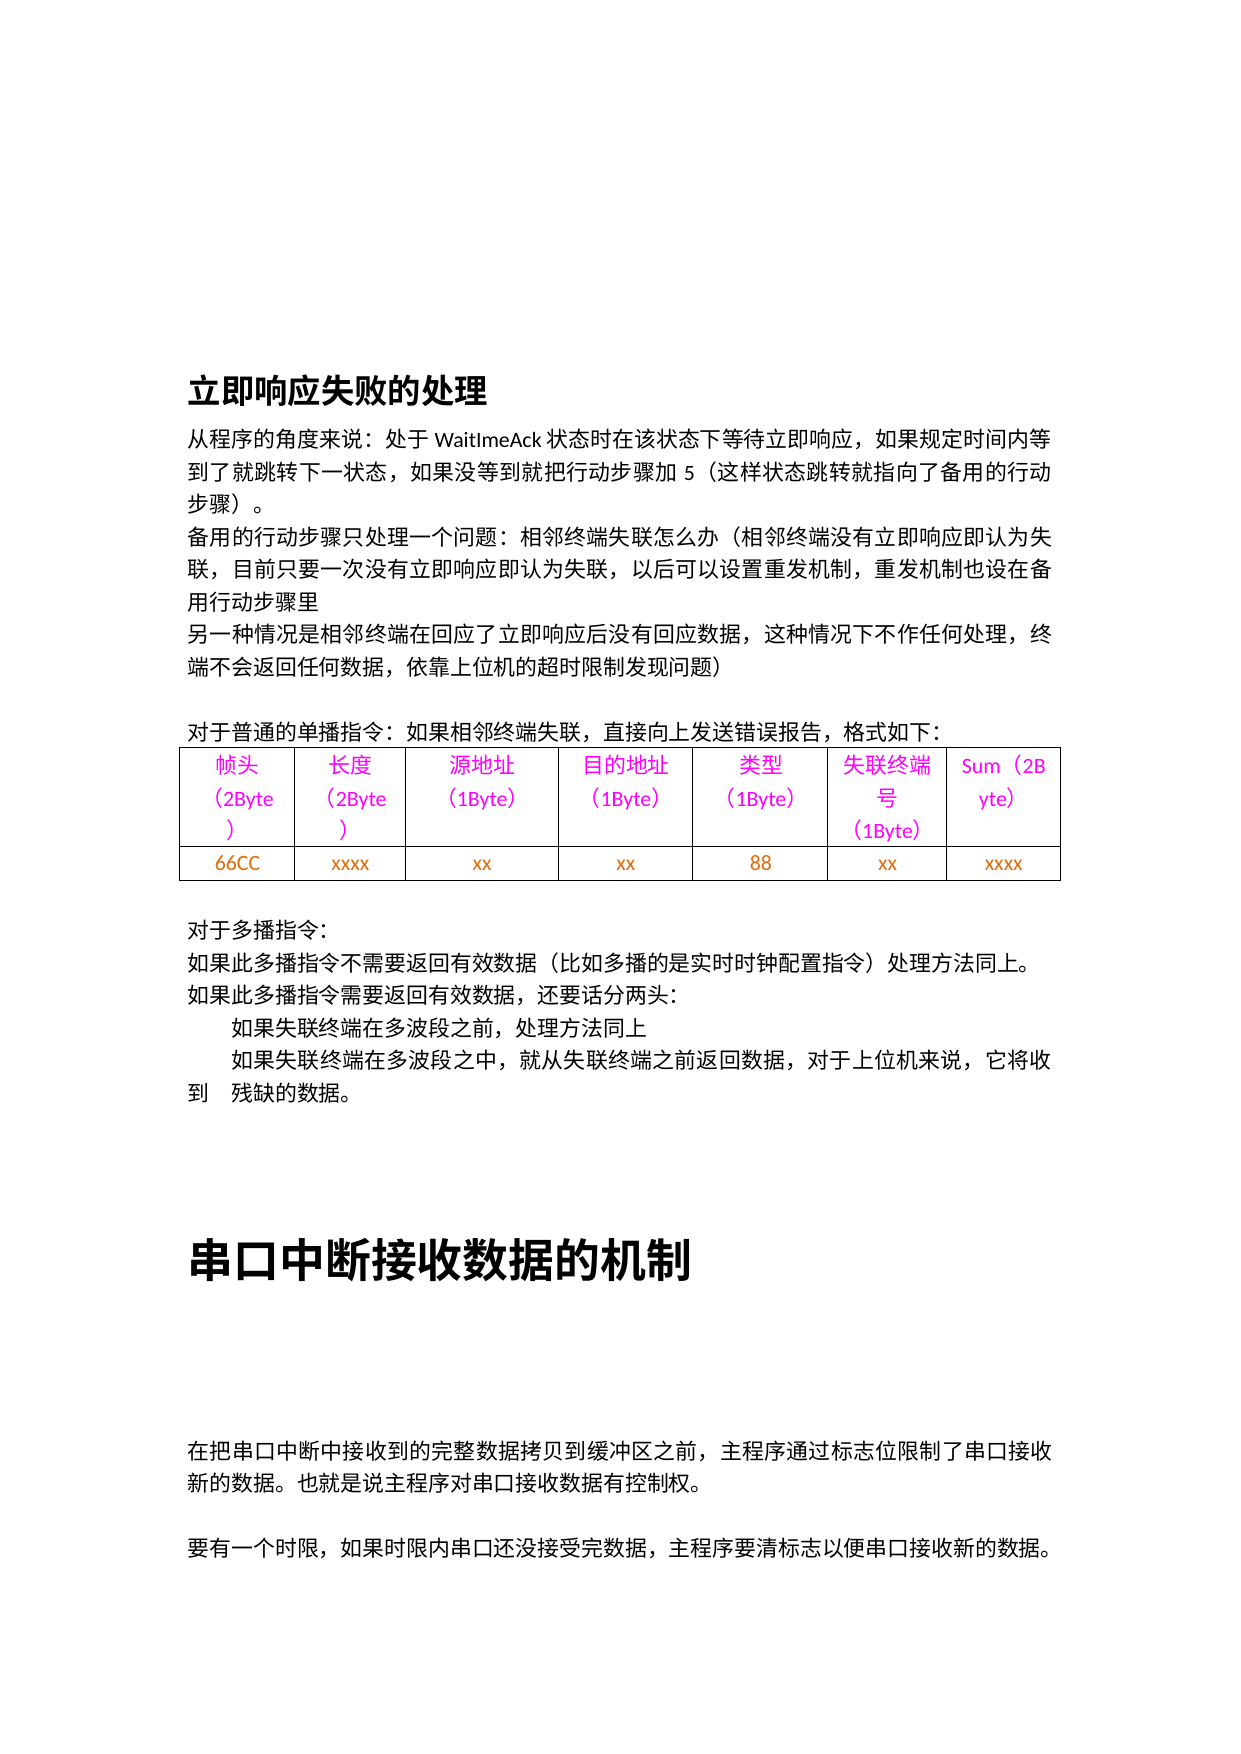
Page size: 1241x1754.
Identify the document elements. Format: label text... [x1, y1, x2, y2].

table_cell xx [828, 847, 946, 879]
table_cell 88 [693, 847, 827, 879]
subtitle 串口中断接收数据的机制 [187, 1208, 1053, 1306]
text 备用的行动步骤只处理一个问题：相邻终端失联怎么办（相邻终端没有立即响应即认为失联，目前只要一次没有立即响应即认为失联，以后可以设置重发机制，重发机制也设在备用行动步骤里 [187, 519, 1053, 617]
table_cell 66CC [180, 847, 294, 879]
text 另一种情况是相邻终端在回应了立即响应后没有回应数据，这种情况下不作任何处理，终端不会返回任何数据，依靠上位机的超时限制发现问题） [187, 617, 1053, 682]
text 要有一个时限，如果时限内串口还没接受完数据，主程序要清标志以便串口接收新的数据。 [187, 1531, 1053, 1563]
table_header 长度（2Byte） [295, 748, 405, 846]
text 对于普通的单播指令：如果相邻终端失联，直接向上发送错误报告，格式如下： [187, 714, 1053, 747]
table_cell xx [406, 847, 558, 879]
text 对于多播指令： [187, 913, 1053, 946]
text 如果失联终端在多波段之中，就从失联终端之前返回数据，对于上位机来说，它将收到 残缺的数据。 [187, 1043, 1053, 1108]
table_header 帧头（2Byte） [180, 748, 294, 846]
table_header 目的地址（1Byte） [559, 748, 692, 846]
table_cell xxxx [947, 847, 1060, 879]
table_header Sum（2Byte） [947, 748, 1060, 846]
text 立即响应失败的处理 [187, 357, 1053, 422]
table_header 源地址（1Byte） [406, 748, 558, 846]
table_cell xx [559, 847, 692, 879]
text 如果此多播指令不需要返回有效数据（比如多播的是实时时钟配置指令）处理方法同上。 [187, 946, 1053, 978]
text 如果失联终端在多波段之前，处理方法同上 [187, 1011, 1053, 1043]
table_cell xxxx [295, 847, 405, 879]
text 如果此多播指令需要返回有效数据，还要话分两头： [187, 978, 1053, 1011]
text 在把串口中断中接收到的完整数据拷贝到缓冲区之前，主程序通过标志位限制了串口接收新的数据。也就是说主程序对串口接收数据有控制权。 [187, 1433, 1053, 1498]
table_header 失联终端号（1Byte） [828, 748, 946, 846]
text 从程序的角度来说：处于WaitImeAck状态时在该状态下等待立即响应，如果规定时间内等到了就跳转下一状态，如果没等到就把行动步骤加5（这样状态跳转就指向了备用的行动步骤）。 [187, 422, 1053, 519]
table_header 类型（1Byte） [693, 748, 827, 846]
